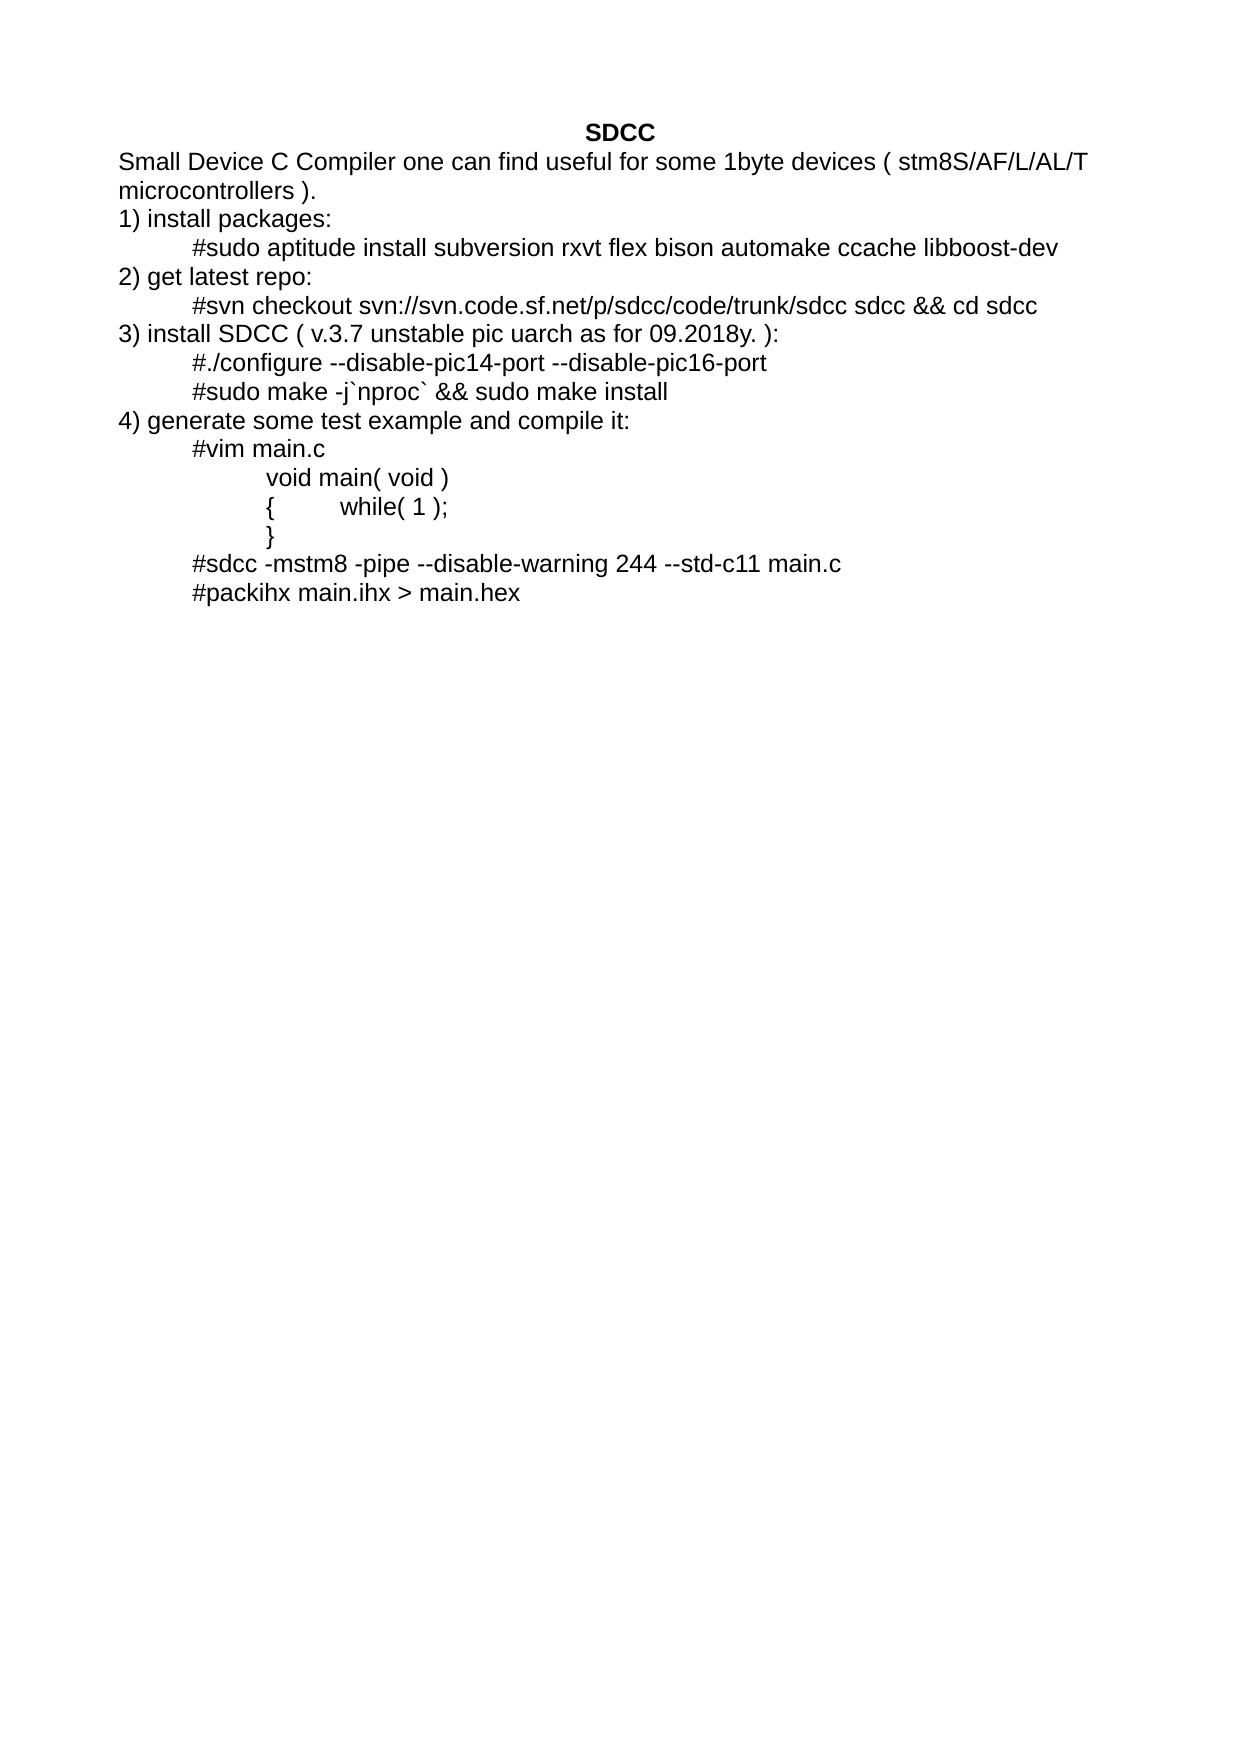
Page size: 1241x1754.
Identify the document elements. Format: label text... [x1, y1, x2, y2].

text 1) install packages: [118, 204, 1122, 233]
text #sdcc -mstm8 -pipe --disable-warning 244 --std-c11 main.c [118, 549, 1122, 578]
text #packihx main.ihx > main.hex [118, 578, 1122, 607]
text } [118, 521, 1122, 549]
text void main( void ) [118, 463, 1122, 492]
text SDCC [118, 118, 1122, 147]
text 2) get latest repo: #svn checkout svn://svn.code.sf.net/p/sdcc/code/trunk/sdcc sdcc && cd sdcc [118, 262, 1122, 319]
text 3) install SDCC ( v.3.7 unstable pic uarch as for 09.2018y. ): #./configure --disable-pic14-port --disable-pic16-port [118, 319, 1122, 377]
text Small Device C Compiler one can find useful for some 1byte devices ( stm8S/AF/L/AL/T microcontrollers ). [118, 147, 1122, 204]
text #vim main.c [118, 434, 1122, 463]
text 4) generate some test example and compile it: [118, 406, 1122, 434]
text #sudo aptitude install subversion rxvt flex bison automake ccache libboost-dev [118, 233, 1122, 262]
text { while( 1 ); [118, 492, 1122, 521]
text #sudo make -j`nproc` && sudo make install [118, 377, 1122, 406]
